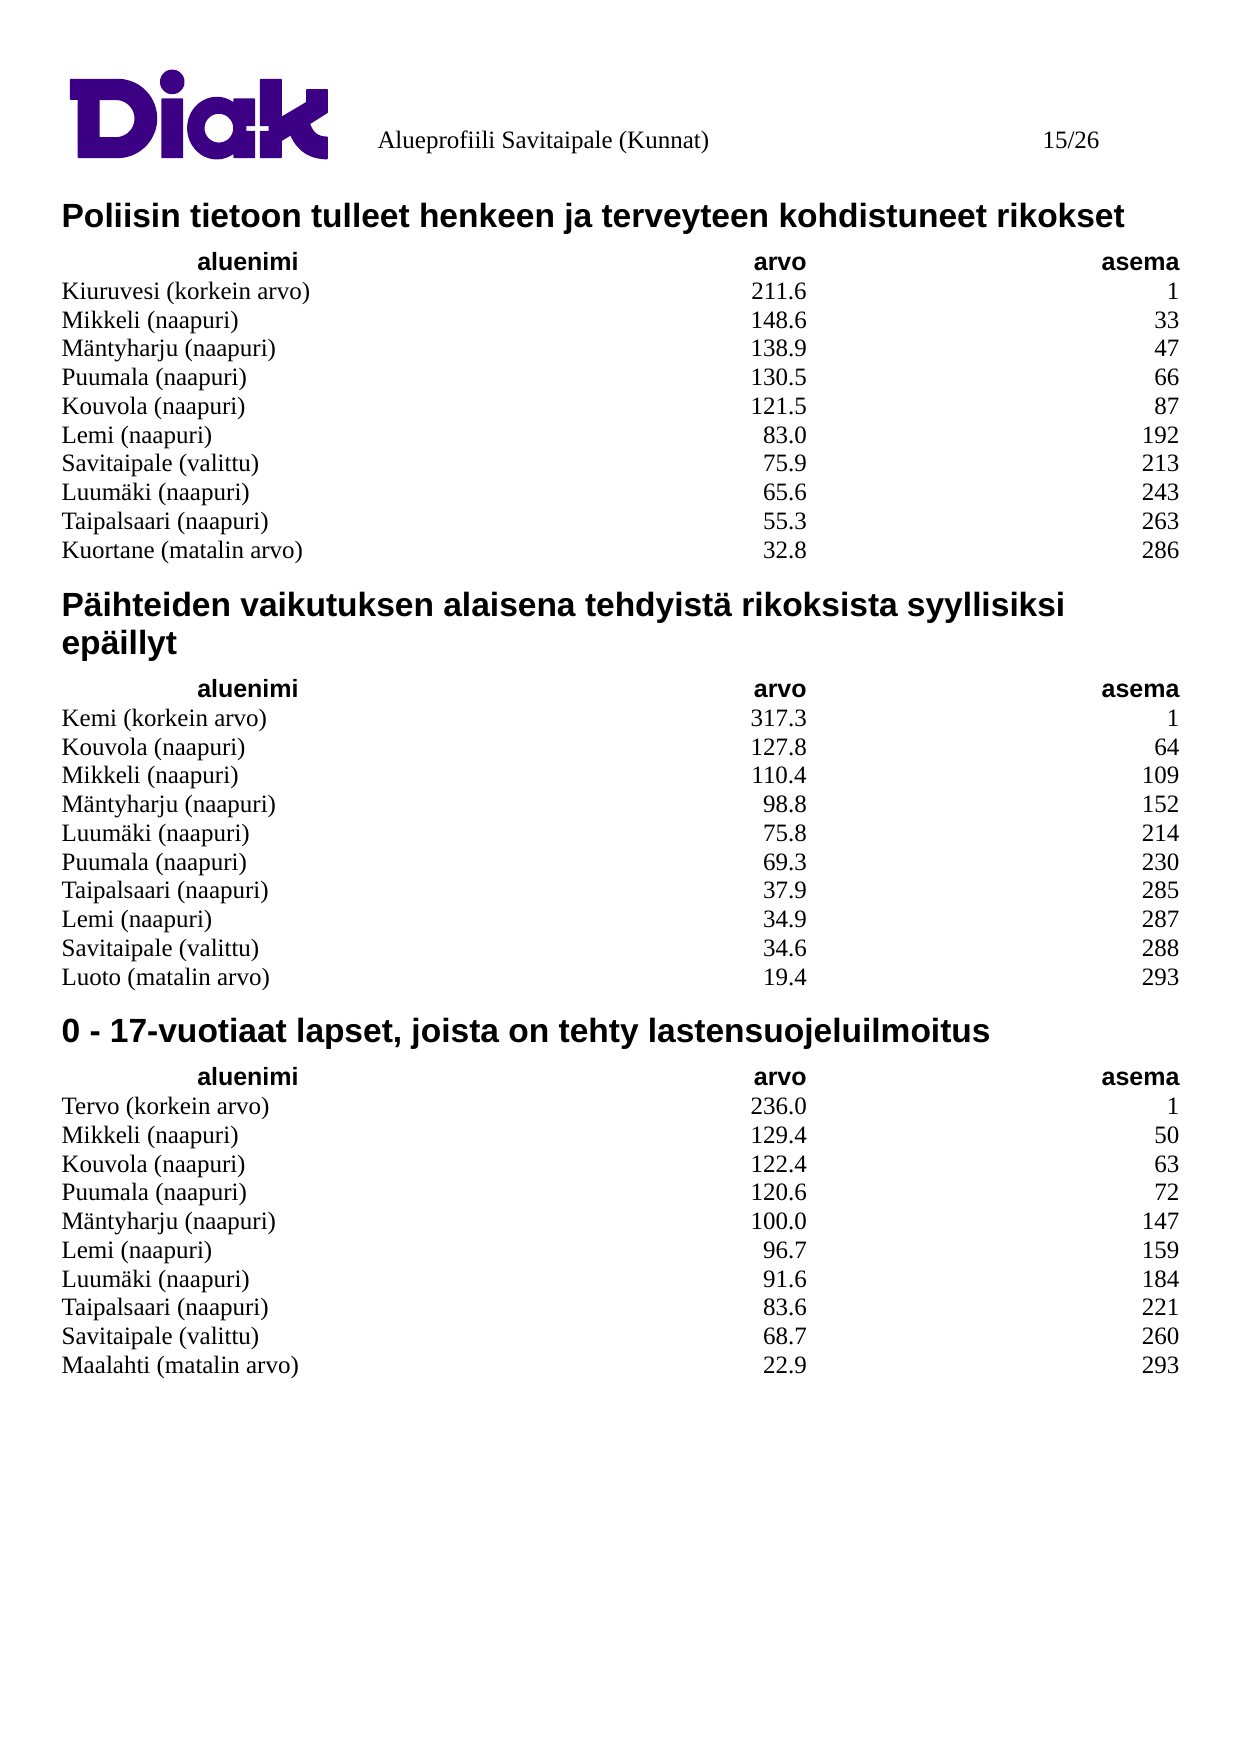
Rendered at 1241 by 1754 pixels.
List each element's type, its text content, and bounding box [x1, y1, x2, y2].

table_cell Taipalsaari (naapuri) [61, 875, 434, 904]
table_cell 184 [806, 1264, 1179, 1292]
table_cell 75.8 [434, 818, 806, 847]
table_cell 69.3 [434, 847, 806, 875]
table_cell Luoto (matalin arvo) [61, 962, 434, 990]
table_cell 63 [806, 1149, 1179, 1177]
table_cell Kuortane (matalin arvo) [61, 535, 434, 563]
table_cell 127.8 [434, 732, 806, 760]
table_header asema [806, 247, 1179, 276]
table_cell Mäntyharju (naapuri) [61, 334, 434, 362]
table_cell Tervo (korkein arvo) [61, 1091, 434, 1120]
table_cell 110.4 [434, 760, 806, 789]
table_cell 34.6 [434, 933, 806, 962]
table_cell 317.3 [434, 703, 806, 732]
table_cell 65.6 [434, 477, 806, 506]
table_cell 192 [806, 420, 1179, 448]
table_cell Savitaipale (valittu) [61, 933, 434, 962]
table_cell 130.5 [434, 362, 806, 391]
table_header arvo [434, 674, 806, 703]
table_cell Savitaipale (valittu) [61, 1321, 434, 1350]
table_cell 159 [806, 1235, 1179, 1264]
table_cell Kouvola (naapuri) [61, 732, 434, 760]
table_cell 68.7 [434, 1321, 806, 1350]
table_header asema [806, 1063, 1179, 1091]
table_cell Lemi (naapuri) [61, 420, 434, 448]
table_cell Puumala (naapuri) [61, 1178, 434, 1206]
table_cell 121.5 [434, 391, 806, 420]
table_header aluenimi [61, 1063, 434, 1091]
subtitle Poliisin tietoon tulleet henkeen ja terveyteen kohdistuneet rikokset [61, 196, 1179, 235]
table_header arvo [434, 247, 806, 276]
table_cell 1 [806, 703, 1179, 732]
table_cell 33 [806, 305, 1179, 333]
table_cell Maalahti (matalin arvo) [61, 1350, 434, 1379]
table_cell Taipalsaari (naapuri) [61, 1293, 434, 1321]
table_cell 221 [806, 1293, 1179, 1321]
table_cell 148.6 [434, 305, 806, 333]
table_cell 147 [806, 1206, 1179, 1235]
table_cell 72 [806, 1178, 1179, 1206]
table_cell Puumala (naapuri) [61, 362, 434, 391]
table_cell Lemi (naapuri) [61, 904, 434, 933]
table_cell Kiuruvesi (korkein arvo) [61, 276, 434, 305]
table_cell Mikkeli (naapuri) [61, 760, 434, 789]
table_cell 64 [806, 732, 1179, 760]
table_cell 236.0 [434, 1091, 806, 1120]
table_cell 286 [806, 535, 1179, 563]
table_cell 138.9 [434, 334, 806, 362]
table_cell 1 [806, 1091, 1179, 1120]
table_cell Mäntyharju (naapuri) [61, 1206, 434, 1235]
table_cell Lemi (naapuri) [61, 1235, 434, 1264]
table_cell 66 [806, 362, 1179, 391]
table_cell 83.0 [434, 420, 806, 448]
table_cell Luumäki (naapuri) [61, 818, 434, 847]
table_cell 293 [806, 962, 1179, 990]
table_cell 152 [806, 789, 1179, 818]
subtitle 0 - 17-vuotiaat lapset, joista on tehty lastensuojeluilmoitus [61, 1011, 1179, 1050]
table_cell Savitaipale (valittu) [61, 449, 434, 477]
table_cell 34.9 [434, 904, 806, 933]
table_cell 19.4 [434, 962, 806, 990]
table_cell 122.4 [434, 1149, 806, 1177]
table_cell 55.3 [434, 506, 806, 535]
table_cell 37.9 [434, 875, 806, 904]
table_cell Puumala (naapuri) [61, 847, 434, 875]
table_cell 129.4 [434, 1120, 806, 1149]
table_cell 288 [806, 933, 1179, 962]
table_cell 287 [806, 904, 1179, 933]
table_cell 87 [806, 391, 1179, 420]
table_header aluenimi [61, 247, 434, 276]
table_cell 75.9 [434, 449, 806, 477]
table_cell 263 [806, 506, 1179, 535]
table_cell 260 [806, 1321, 1179, 1350]
table_cell 1 [806, 276, 1179, 305]
subtitle Päihteiden vaikutuksen alaisena tehdyistä rikoksista syyllisiksi epäillyt [61, 584, 1179, 662]
table_cell 109 [806, 760, 1179, 789]
table_cell 98.8 [434, 789, 806, 818]
table_cell 243 [806, 477, 1179, 506]
table_cell 83.6 [434, 1293, 806, 1321]
table_cell Mikkeli (naapuri) [61, 305, 434, 333]
table_cell 285 [806, 875, 1179, 904]
table_cell 100.0 [434, 1206, 806, 1235]
table_cell Kemi (korkein arvo) [61, 703, 434, 732]
table_cell Luumäki (naapuri) [61, 477, 434, 506]
table_cell Luumäki (naapuri) [61, 1264, 434, 1292]
table_cell 293 [806, 1350, 1179, 1379]
table_cell 230 [806, 847, 1179, 875]
table_cell 96.7 [434, 1235, 806, 1264]
table_cell Mikkeli (naapuri) [61, 1120, 434, 1149]
table_cell 22.9 [434, 1350, 806, 1379]
table_cell Mäntyharju (naapuri) [61, 789, 434, 818]
table_header asema [806, 674, 1179, 703]
table_cell 91.6 [434, 1264, 806, 1292]
table_cell 120.6 [434, 1178, 806, 1206]
table_cell Taipalsaari (naapuri) [61, 506, 434, 535]
table_cell 214 [806, 818, 1179, 847]
table_cell 213 [806, 449, 1179, 477]
table_header aluenimi [61, 674, 434, 703]
table_cell 50 [806, 1120, 1179, 1149]
table_cell 47 [806, 334, 1179, 362]
table_cell 211.6 [434, 276, 806, 305]
table_cell 32.8 [434, 535, 806, 563]
table_cell Kouvola (naapuri) [61, 391, 434, 420]
table_cell Kouvola (naapuri) [61, 1149, 434, 1177]
table_header arvo [434, 1063, 806, 1091]
